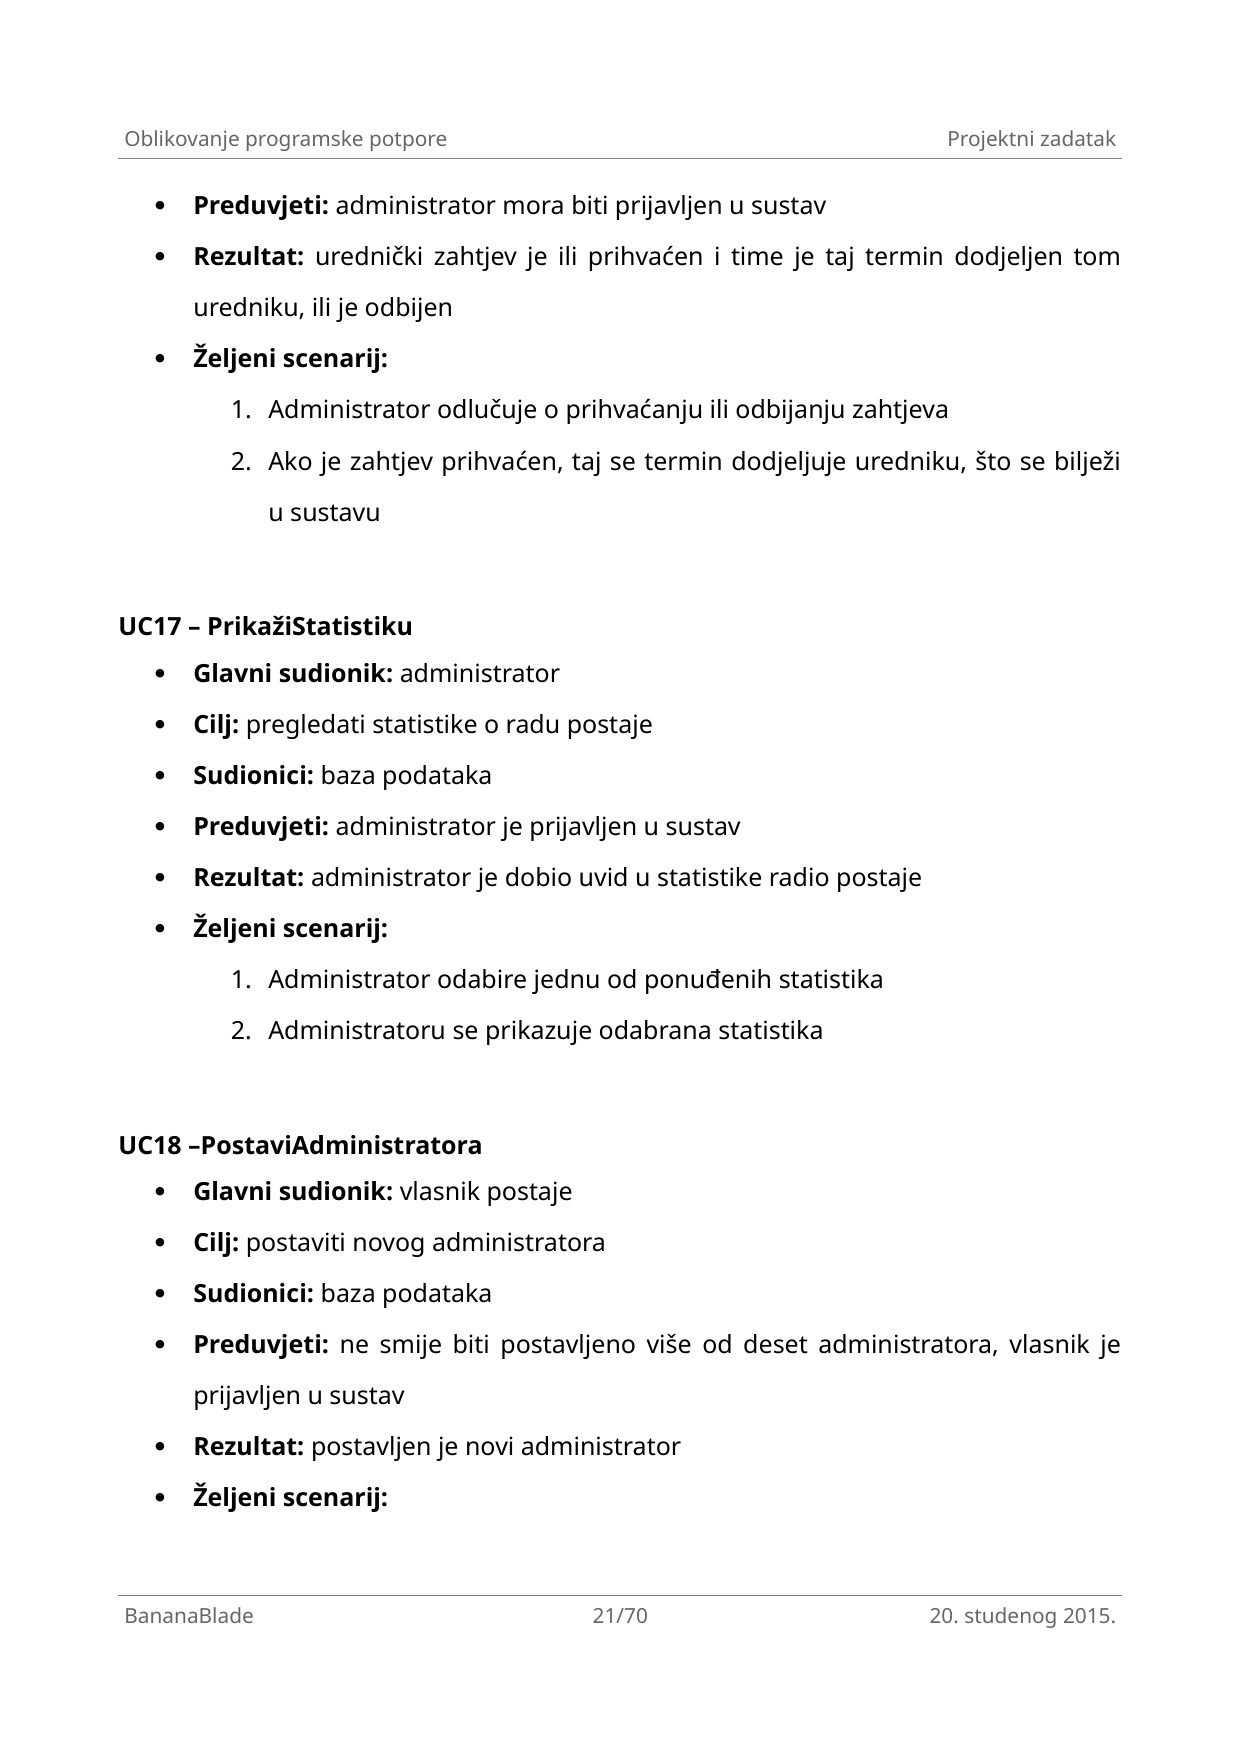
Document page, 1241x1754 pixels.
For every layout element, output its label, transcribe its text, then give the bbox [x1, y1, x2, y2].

subtitle UC17 – PrikažiStatistiku [118, 609, 1122, 643]
list Glavni sudionik: administrator [156, 655, 1122, 689]
list Administratoru se prikazuje odabrana statistika [231, 1013, 1122, 1047]
list Rezultat: administrator je dobio uvid u statistike radio postaje [156, 859, 1122, 894]
list Željeni scenarij: [156, 341, 1122, 375]
list Administrator odabire jednu od ponuđenih statistika [231, 962, 1122, 996]
list Rezultat: postavljen je novi administrator [156, 1429, 1122, 1463]
list Preduvjeti: administrator je prijavljen u sustav [156, 808, 1122, 843]
list Željeni scenarij: [156, 1480, 1122, 1514]
list Cilj: postaviti novog administratora [156, 1225, 1122, 1259]
list Glavni sudionik: vlasnik postaje [156, 1174, 1122, 1208]
list Sudionici: baza podataka [156, 757, 1122, 792]
list Cilj: pregledati statistike o radu postaje [156, 706, 1122, 741]
list Ako je zahtjev prihvaćen, taj se termin dodjeljuje uredniku, što se bilježi u sustavu [231, 443, 1122, 528]
subtitle UC18 –PostaviAdministratora [118, 1127, 1122, 1161]
list Preduvjeti: administrator mora biti prijavljen u sustav [156, 188, 1122, 222]
list Preduvjeti: ne smije biti postavljeno više od deset administratora, vlasnik je prijavljen u sustav [156, 1327, 1122, 1412]
list Sudionici: baza podataka [156, 1276, 1122, 1310]
list Željeni scenarij: [156, 911, 1122, 945]
list Administrator odlučuje o prihvaćanju ili odbijanju zahtjeva [231, 392, 1122, 426]
list Rezultat: urednički zahtjev je ili prihvaćen i time je taj termin dodjeljen tom uredniku, ili je odbijen [156, 239, 1122, 324]
